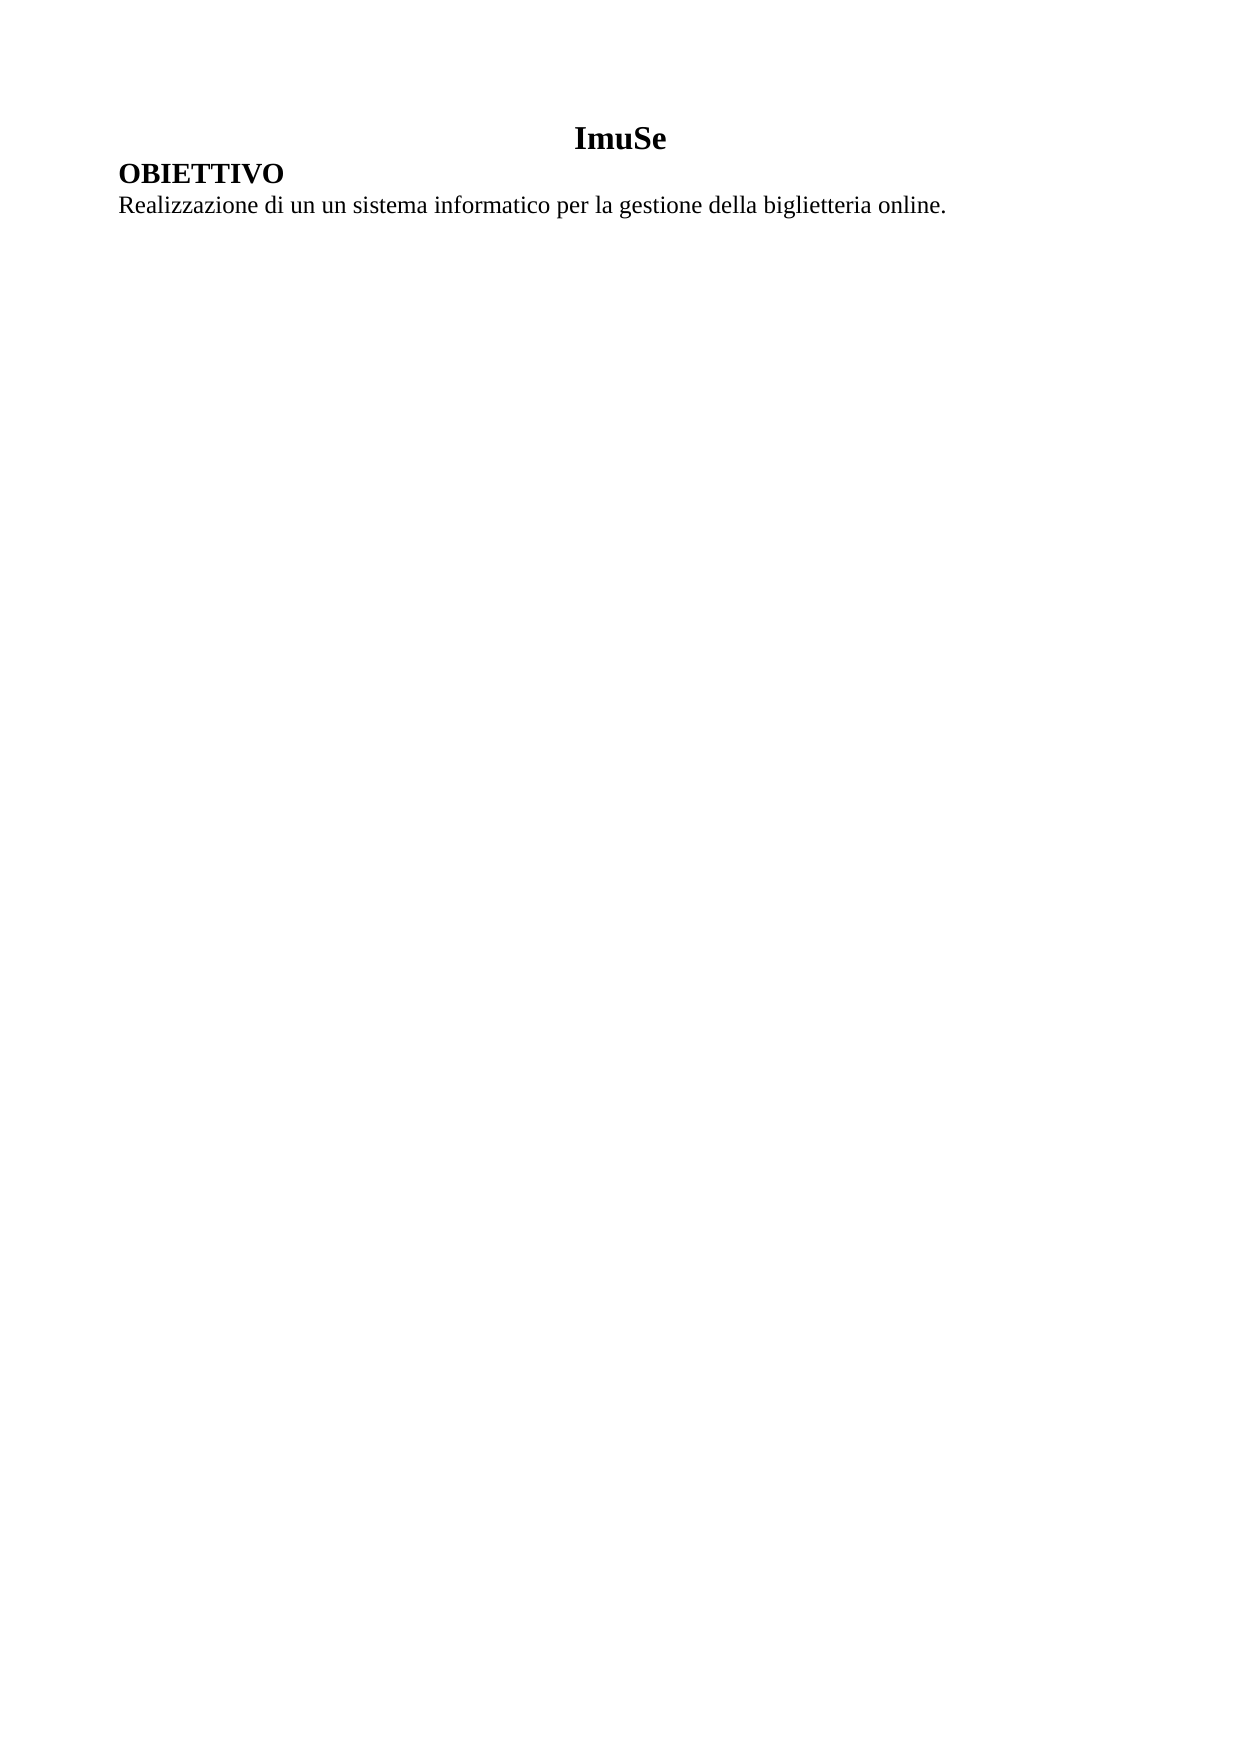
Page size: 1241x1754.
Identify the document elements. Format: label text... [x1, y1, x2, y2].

text Realizzazione di un un sistema informatico per la gestione della biglietteria online. [118, 190, 1122, 219]
text OBIETTIVO [118, 156, 1122, 190]
text ImuSe [118, 118, 1122, 156]
